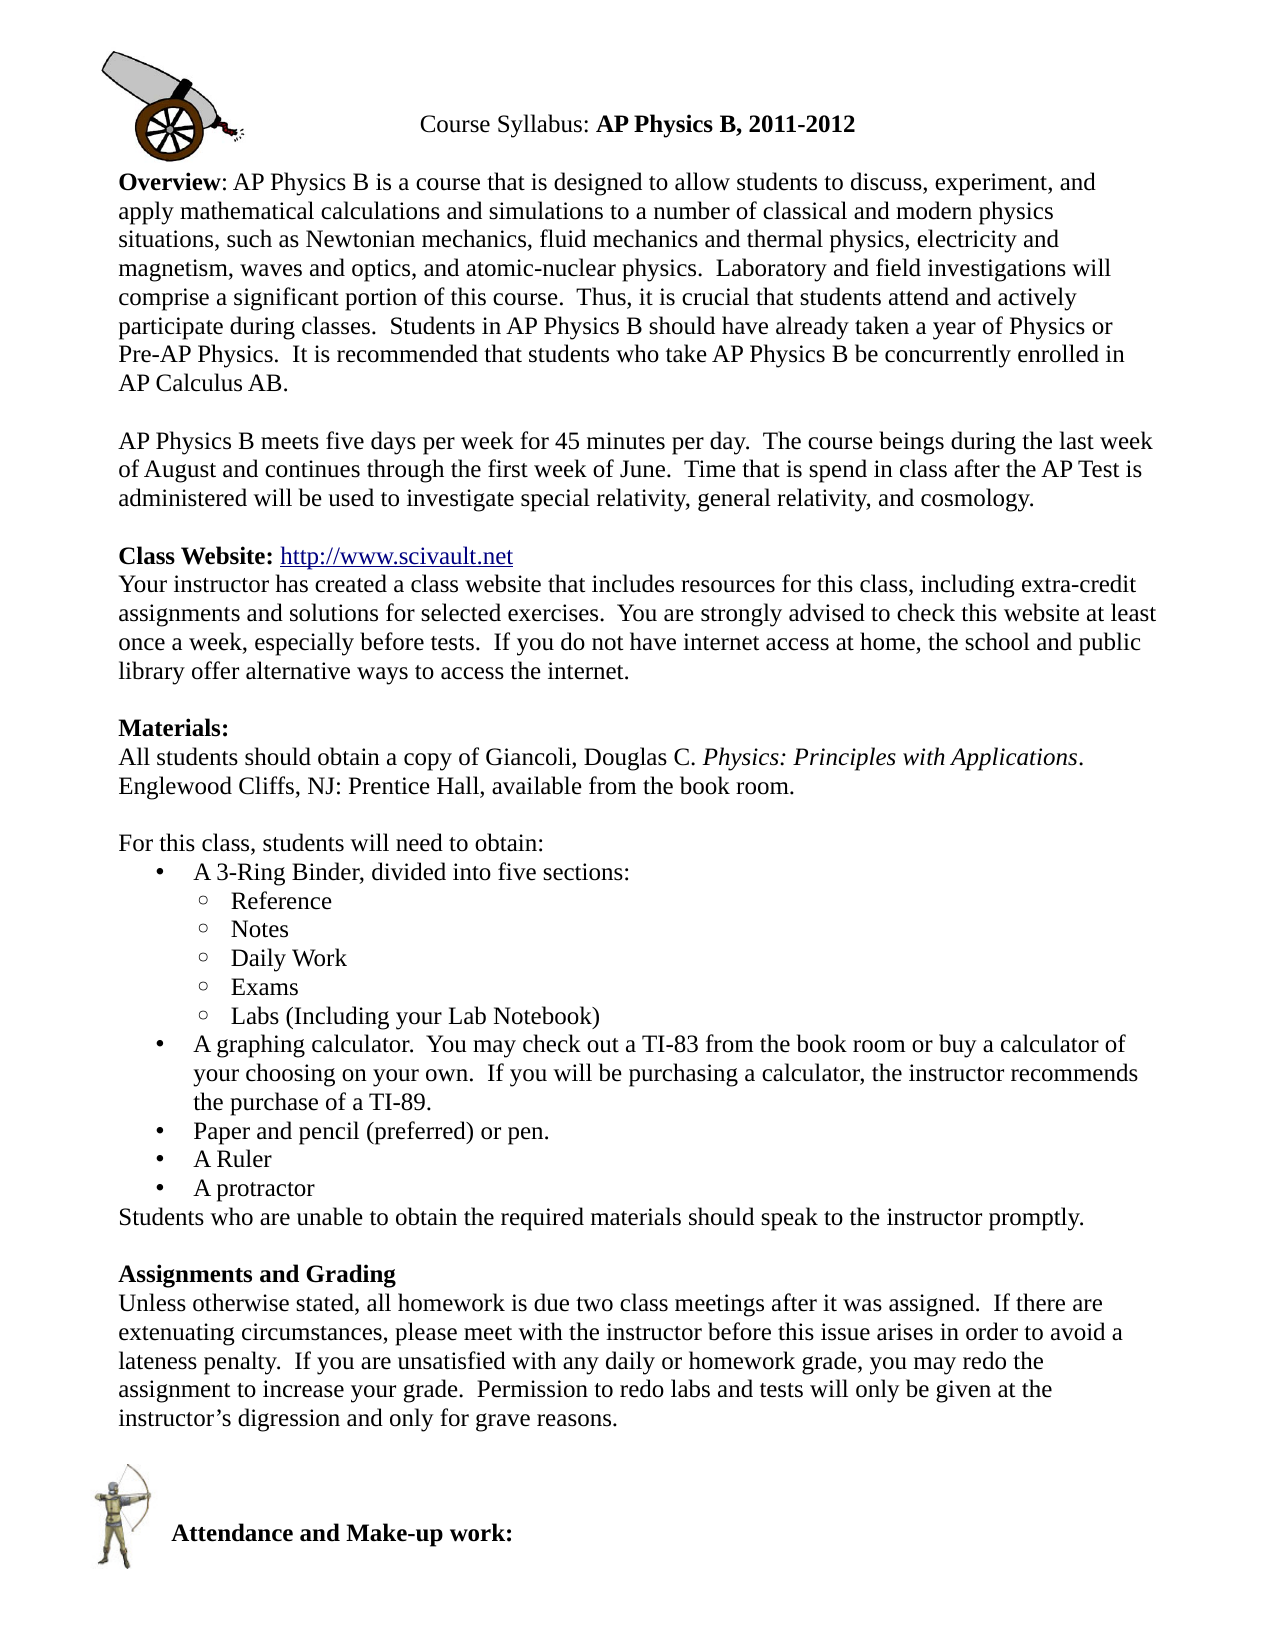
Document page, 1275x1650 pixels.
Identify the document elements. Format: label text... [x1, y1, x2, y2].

text Students who are unable to obtain the required materials should speak to the instructor promptly. [118, 1202, 1157, 1231]
text Course Syllabus: AP Physics B, 2011-2012 [247, 109, 1157, 138]
list Exams [193, 972, 1157, 1001]
text Your instructor has created a class website that includes resources for this class, including extra-credit assignments and solutions for selected exercises. You are strongly advised to check this website at least once a week, especially before tests. If you do not have internet access at home, the school and public library offer alternative ways to access the internet. [118, 569, 1157, 684]
text Attendance and Make-up work: [172, 1518, 1157, 1547]
list A protractor [156, 1173, 1157, 1202]
text Unless otherwise stated, all homework is due two class meetings after it was assigned. If there are extenuating circumstances, please meet with the instructor before this issue arises in order to avoid a lateness penalty. If you are unsatisfied with any daily or homework grade, you may redo the assignment to increase your grade. Permission to redo labs and tests will only be given at the instructor’s digression and only for grave reasons. [118, 1288, 1157, 1432]
text For this class, students will need to obtain: [118, 828, 1157, 857]
text Overview: AP Physics B is a course that is designed to allow students to discuss, experiment, and apply mathematical calculations and simulations to a number of classical and modern physics situations, such as Newtonian mechanics, fluid mechanics and thermal physics, electricity and magnetism, waves and optics, and atomic-nuclear physics. Laboratory and field investigations will comprise a significant portion of this course. Thus, it is crucial that students attend and actively participate during classes. Students in AP Physics B should have already taken a year of Physics or Pre-AP Physics. It is recommended that students who take AP Physics B be concurrently enrolled in AP Calculus AB. [118, 167, 1157, 397]
list Reference [193, 886, 1157, 914]
text AP Physics B meets five days per week for 45 minutes per day. The course beings during the last week of August and continues through the first week of June. Time that is spend in class after the AP Test is administered will be used to investigate special relativity, general relativity, and cosmology. [118, 426, 1157, 512]
list A Ruler [156, 1144, 1157, 1173]
list Notes [193, 914, 1157, 943]
list Paper and pencil (preferred) or pen. [156, 1116, 1157, 1144]
list A graphing calculator. You may check out a TI-83 from the book room or buy a calculator of your choosing on your own. If you will be purchasing a calculator, the instructor recommends the purchase of a TI-89. [156, 1029, 1157, 1116]
list Daily Work [193, 943, 1157, 972]
list Labs (Including your Lab Notebook) [193, 1001, 1157, 1029]
text Class Website: http://www.scivault.net [118, 541, 1157, 569]
text Assignments and Grading [118, 1259, 1157, 1288]
list A 3-Ring Binder, divided into five sections: [156, 857, 1157, 886]
picture [74, 1464, 172, 1569]
text Materials: [118, 713, 1157, 742]
text All students should obtain a copy of Giancoli, Douglas C. Physics: Principles with Applications. Englewood Cliffs, NJ: Prentice Hall, available from the book room. [118, 742, 1157, 799]
picture [96, 47, 247, 167]
